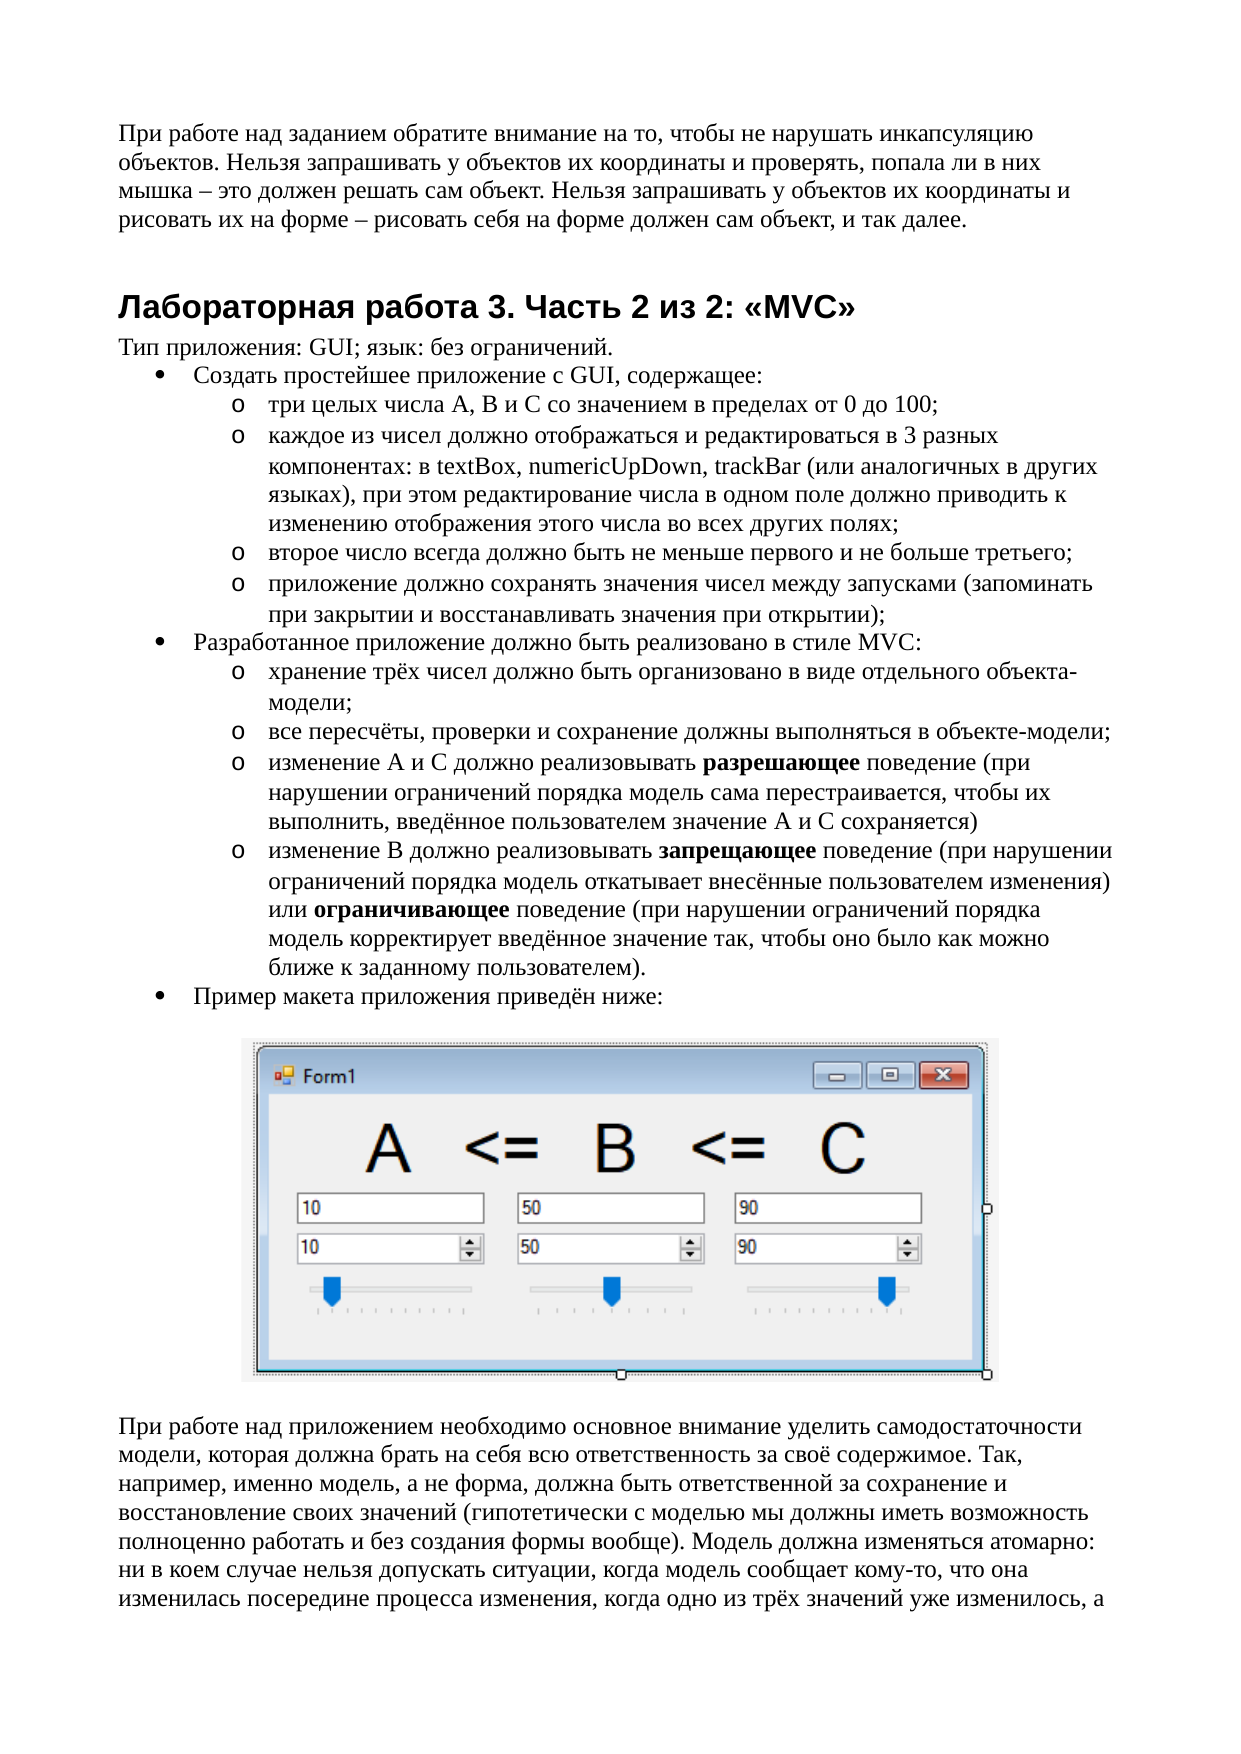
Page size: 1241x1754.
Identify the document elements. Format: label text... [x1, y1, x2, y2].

list все пересчёты, проверки и сохранение должны выполняться в объекте-модели; [231, 716, 1122, 747]
list второе число всегда должно быть не меньше первого и не больше третьего; [231, 537, 1122, 568]
text При работе над заданием обратите внимание на то, чтобы не нарушать инкапсуляцию объектов. Нельзя запрашивать у объектов их координаты и проверять, попала ли в них мышка – это должен решать сам объект. Нельзя запрашивать у объектов их координаты и рисовать их на форме – рисовать себя на форме должен сам объект, и так далее. [118, 118, 1122, 233]
list хранение трёх чисел должно быть организовано в виде отдельного объекта-модели; [231, 656, 1122, 716]
list Создать простейшее приложение с GUI, содержащее: [156, 360, 1122, 389]
list Пример макета приложения приведён ниже: [156, 981, 1122, 1009]
picture [241, 1038, 999, 1382]
subtitle Лабораторная работа 3. Часть 2 из 2: «MVC» [118, 287, 1122, 325]
list три целых числа A, B и C со значением в пределах от 0 до 100; [231, 389, 1122, 420]
text При работе над приложением необходимо основное внимание уделить самодостаточности модели, которая должна брать на себя всю ответственность за своё содержимое. Так, например, именно модель, а не форма, должна быть ответственной за сохранение и восстановление своих значений (гипотетически с моделью мы должны иметь возможность полноценно работать и без создания формы вообще). Модель должна изменяться атомарно: ни в коем случае нельзя допускать ситуации, когда модель сообщает кому-то, что она изменилась посередине процесса изменения, когда одно из трёх значений уже изменилось, а [118, 1411, 1122, 1612]
text Тип приложения: GUI; язык: без ограничений. [118, 332, 1122, 360]
list изменение A и C должно реализовывать разрешающее поведение (при нарушении ограничений порядка модель сама перестраивается, чтобы их выполнить, введённое пользователем значение A и C сохраняется) [231, 747, 1122, 835]
list каждое из чисел должно отображаться и редактироваться в 3 разных компонентах: в textBox, numericUpDown, trackBar (или аналогичных в других языках), при этом редактирование числа в одном поле должно приводить к изменению отображения этого числа во всех других полях; [231, 420, 1122, 537]
list приложение должно сохранять значения чисел между запусками (запоминать при закрытии и восстанавливать значения при открытии); [231, 568, 1122, 627]
list Разработанное приложение должно быть реализовано в стиле MVC: [156, 627, 1122, 656]
list изменение B должно реализовывать запрещающее поведение (при нарушении ограничений порядка модель откатывает внесённые пользователем изменения) или ограничивающее поведение (при нарушении ограничений порядка модель корректирует введённое значение так, чтобы оно было как можно ближе к заданному пользователем). [231, 835, 1122, 981]
